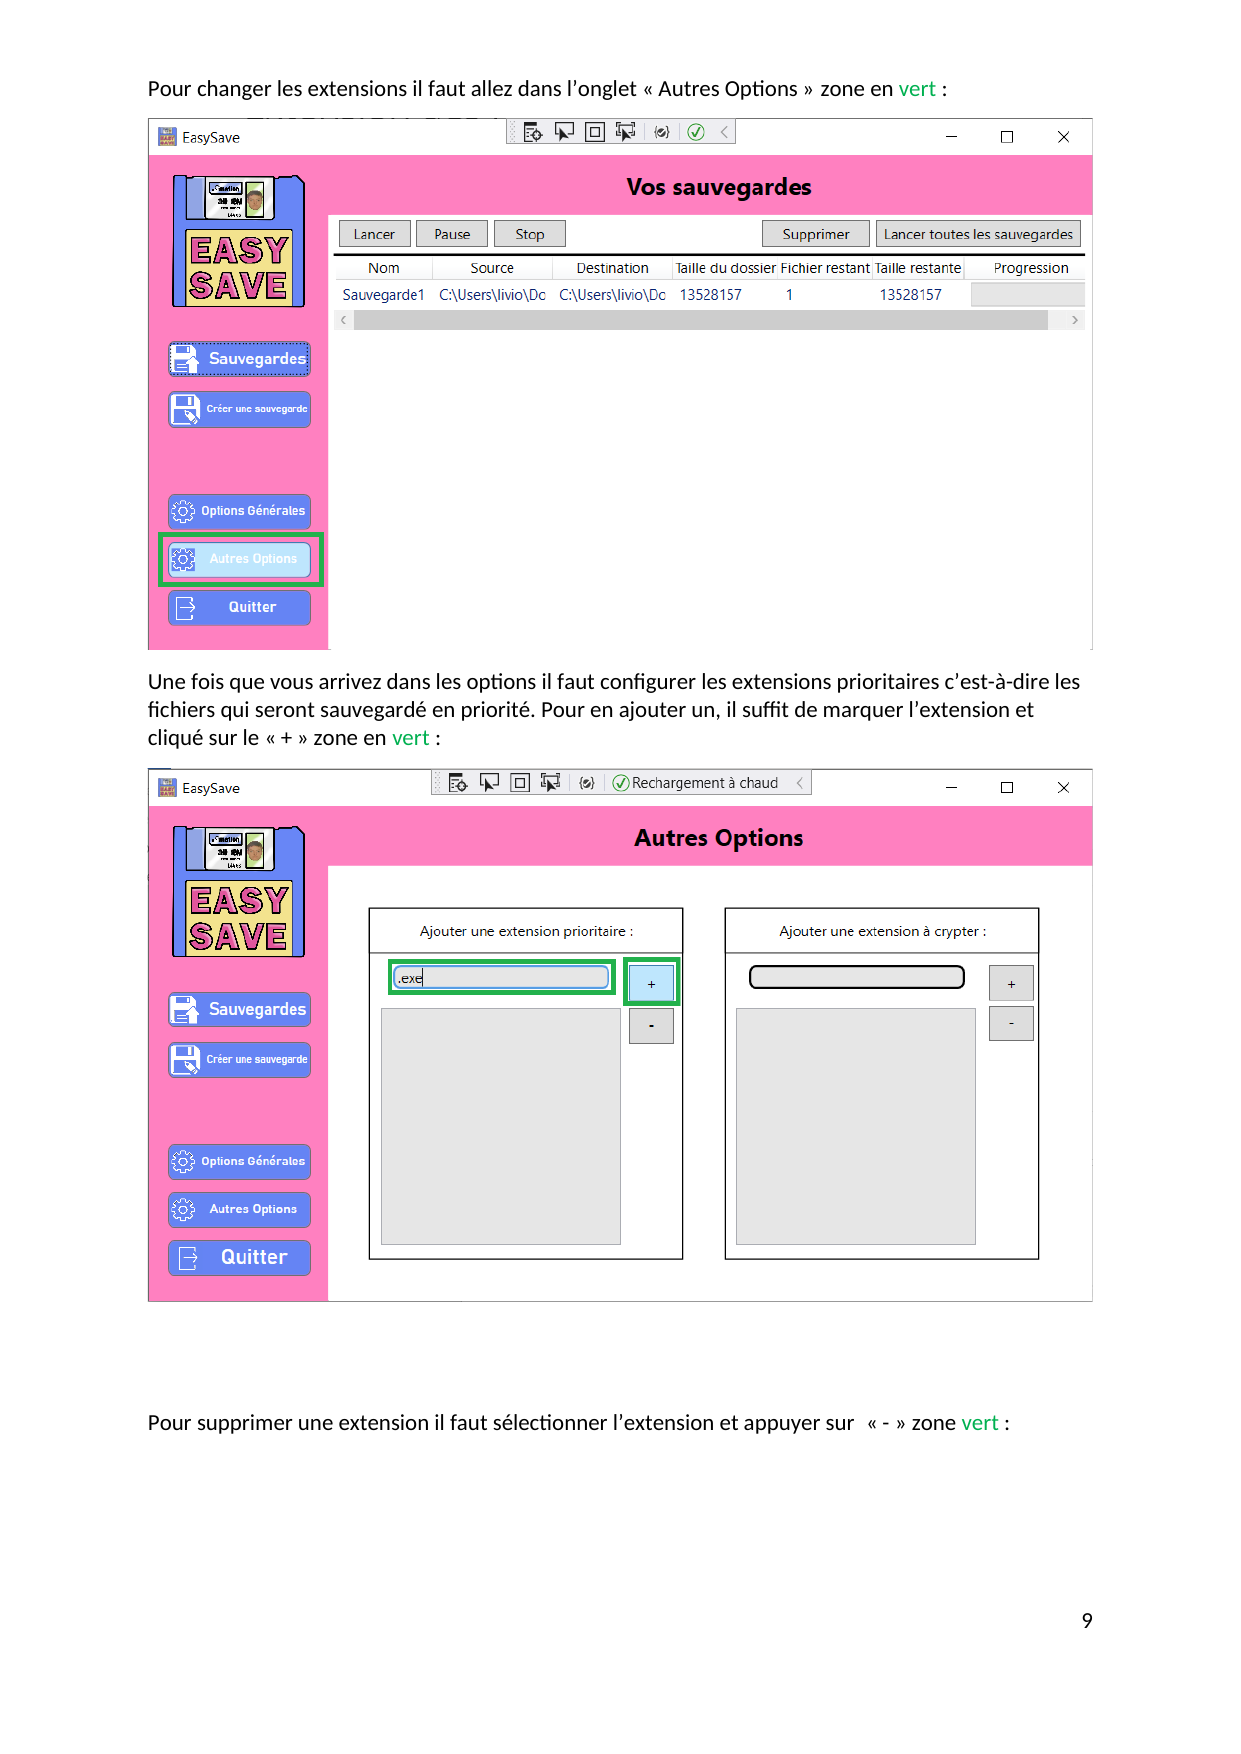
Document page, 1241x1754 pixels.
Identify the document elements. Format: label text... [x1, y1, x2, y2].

text Pour supprimer une extension il faut sélectionner l’extension et appuyer sur « - » zone vert : [148, 1408, 1093, 1437]
text Pour changer les extensions il faut allez dans l’onglet « Autres Options » zone en vert : [148, 74, 1093, 102]
text Une fois que vous arrivez dans les options il faut configurer les extensions prioritaires c’est-à-dire les fichiers qui seront sauvegardé en priorité. Pour en ajouter un, il suffit de marquer l’extension et cliqué sur le « + » zone en vert : [148, 667, 1093, 751]
